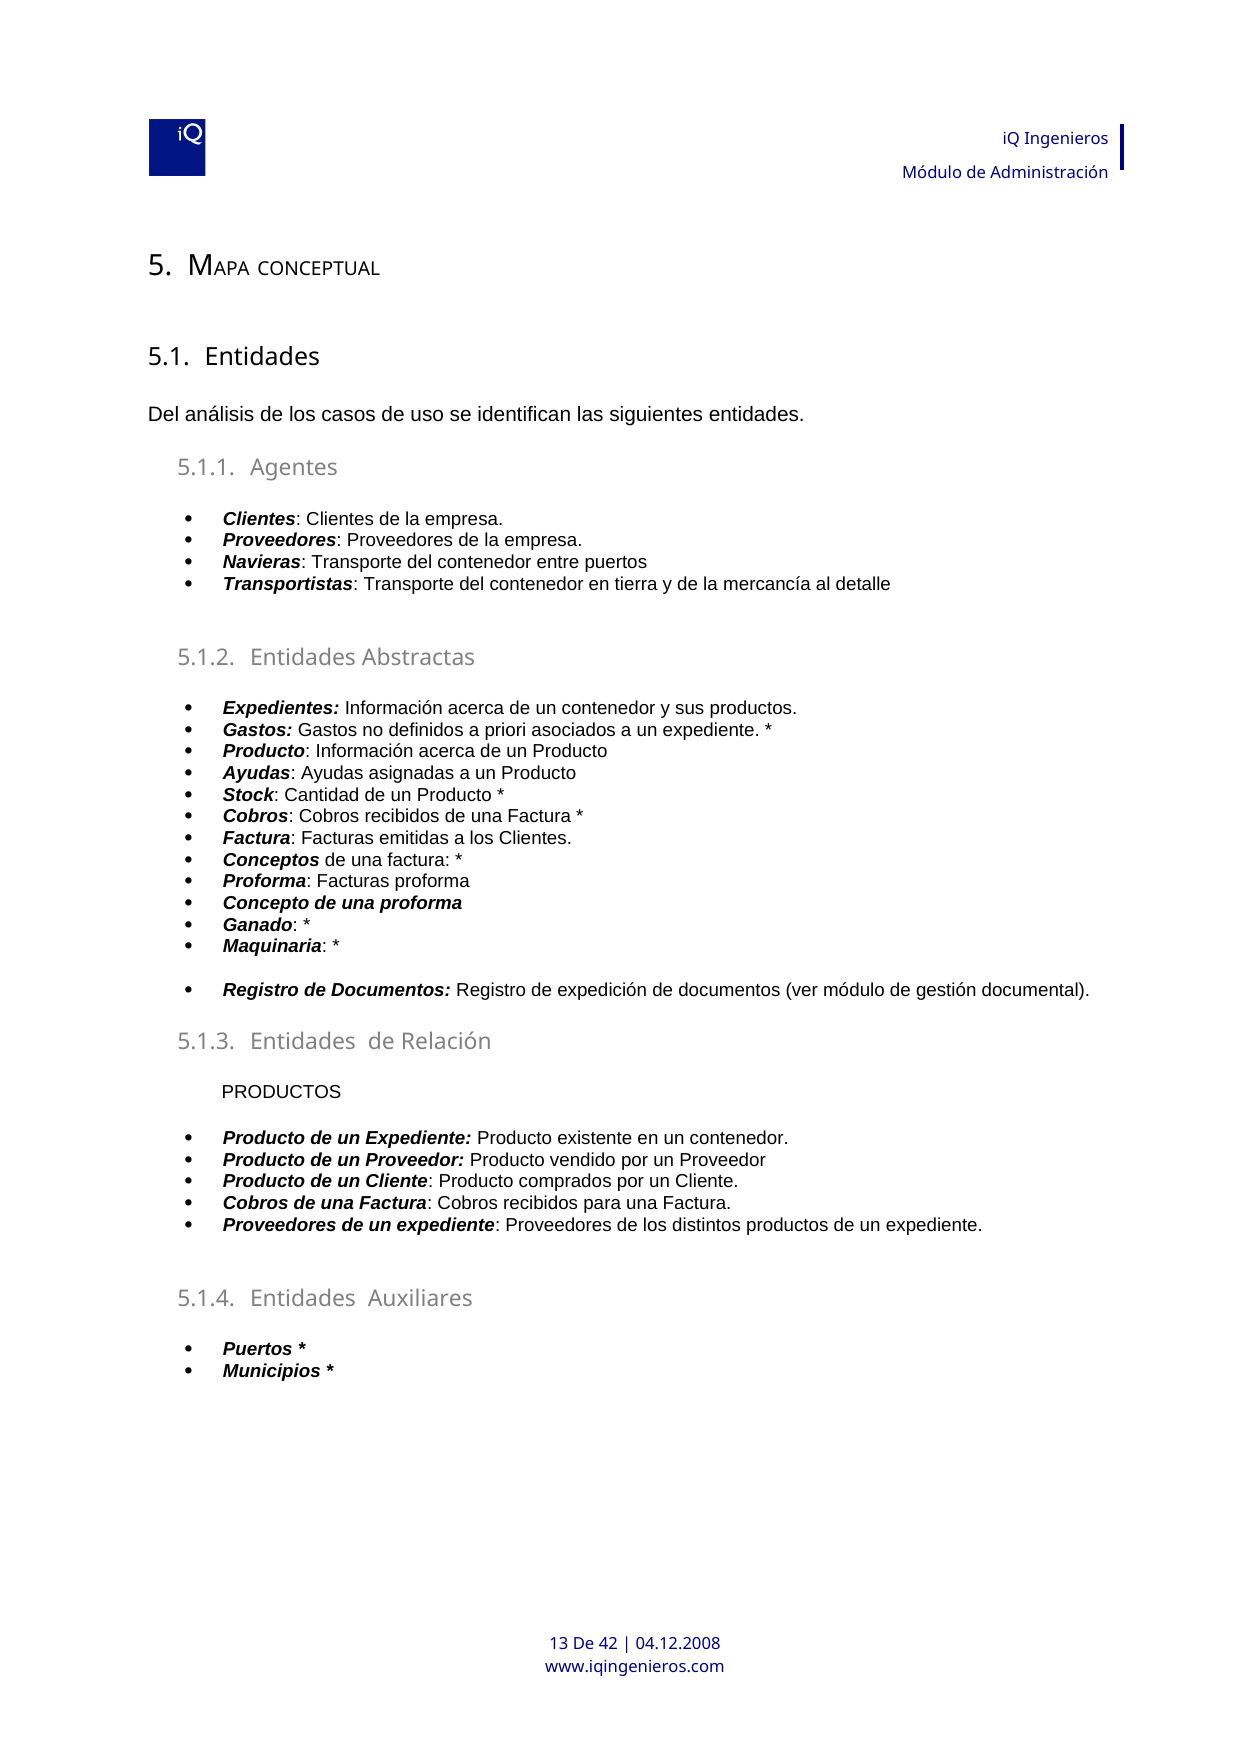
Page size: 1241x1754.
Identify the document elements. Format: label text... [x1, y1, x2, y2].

list Producto: Información acerca de un Producto [185, 740, 1123, 762]
subtitle Agentes [148, 451, 1123, 482]
list Producto de un Expediente: Producto existente en un contenedor. [185, 1127, 1123, 1148]
text PRODUCTOS [148, 1081, 1123, 1103]
list Conceptos de una factura: * [185, 848, 1123, 870]
list Maquinaria: * [185, 935, 1123, 957]
list Concepto de una proforma [185, 892, 1123, 913]
list Clientes: Clientes de la empresa. [185, 507, 1123, 529]
subtitle Mapa conceptual [148, 244, 1123, 284]
list Ganado: * [185, 913, 1123, 935]
list Registro de Documentos: Registro de expedición de documentos (ver módulo de gestión documental). [185, 978, 1123, 1000]
list Stock: Cantidad de un Producto * [185, 783, 1123, 805]
subtitle Entidades Abstractas [148, 641, 1123, 672]
picture [149, 119, 206, 176]
list Expedientes: Información acerca de un contenedor y sus productos. [185, 697, 1123, 718]
list Cobros de una Factura: Cobros recibidos para una Factura. [185, 1192, 1123, 1213]
list Transportistas: Transporte del contenedor en tierra y de la mercancía al detalle [185, 572, 1123, 594]
list Factura: Facturas emitidas a los Clientes. [185, 827, 1123, 848]
list Producto de un Proveedor: Producto vendido por un Proveedor [185, 1148, 1123, 1170]
list Cobros: Cobros recibidos de una Factura * [185, 805, 1123, 827]
list Navieras: Transporte del contenedor entre puertos [185, 551, 1123, 572]
list Proveedores de un expediente: Proveedores de los distintos productos de un expediente. [185, 1213, 1123, 1235]
list Municipios * [185, 1360, 1123, 1381]
subtitle Entidades [148, 339, 1123, 373]
list Ayudas: Ayudas asignadas a un Producto [185, 762, 1123, 783]
list Proveedores: Proveedores de la empresa. [185, 529, 1123, 551]
subtitle Entidades de Relación [148, 1025, 1123, 1056]
text Del análisis de los casos de uso se identifican las siguientes entidades. [148, 402, 1123, 426]
list Proforma: Facturas proforma [185, 870, 1123, 892]
list Gastos: Gastos no definidos a priori asociados a un expediente. * [185, 718, 1123, 740]
list Puertos * [185, 1338, 1123, 1360]
list Producto de un Cliente: Producto comprados por un Cliente. [185, 1170, 1123, 1192]
subtitle Entidades Auxiliares [148, 1282, 1123, 1313]
